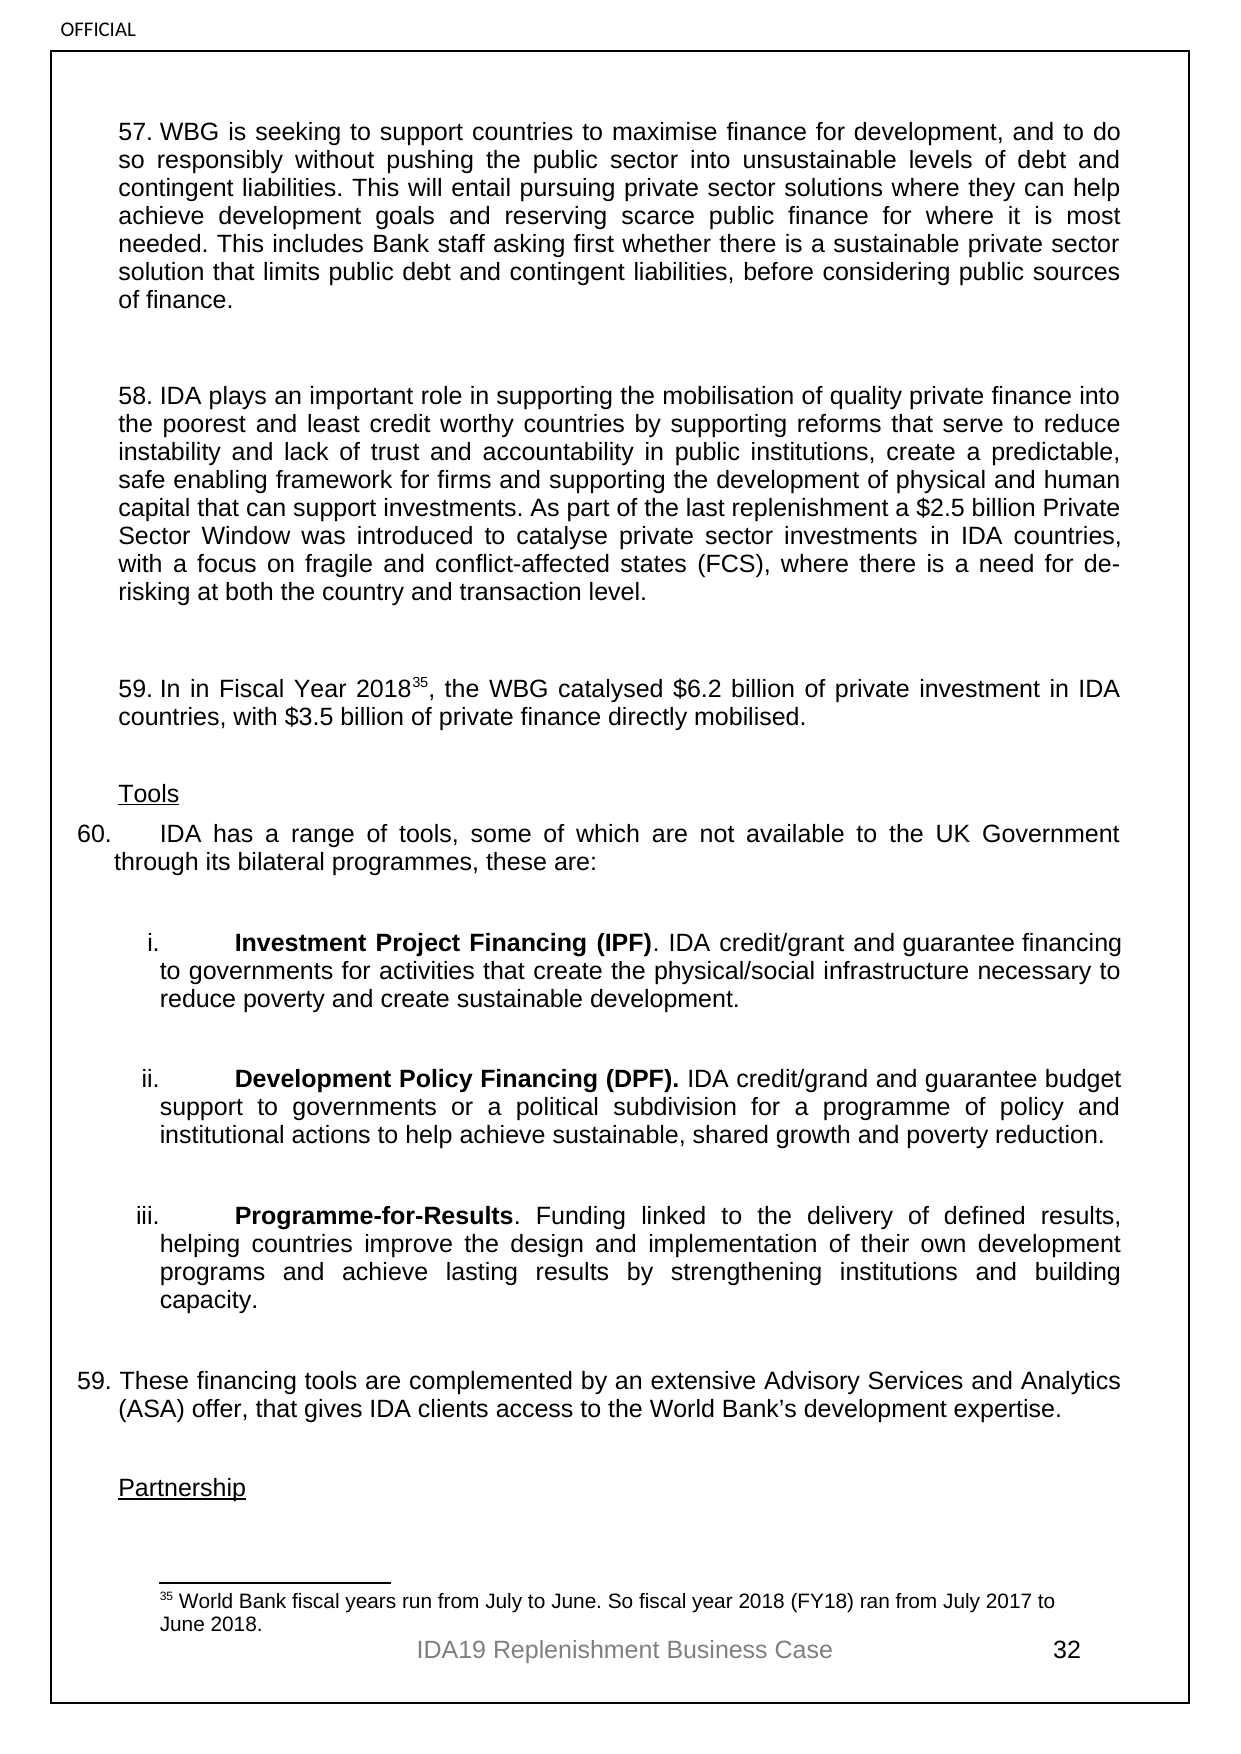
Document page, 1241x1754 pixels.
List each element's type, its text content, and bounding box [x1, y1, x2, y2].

list Partnership [118, 1474, 1122, 1502]
list In in Fiscal Year 2018, the WBG catalysed $6.2 billion of private investment in IDA countries, with $3.5 billion of private finance directly mobilised. [118, 675, 1122, 731]
list IDA has a range of tools, some of which are not available to the UK Government through its bilateral programmes, these are: [77, 820, 1122, 876]
list WBG is seeking to support countries to maximise finance for development, and to do so responsibly without pushing the public sector into unsustainable levels of debt and contingent liabilities. This will entail pursuing private sector solutions where they can help achieve development goals and reserving scarce public finance for where it is most needed. This includes Bank staff asking first whether there is a sustainable private sector solution that limits public debt and contingent liabilities, before considering public sources of finance. [118, 118, 1122, 313]
text Tools [118, 779, 1081, 807]
list IDA plays an important role in supporting the mobilisation of quality private finance into the poorest and least credit worthy countries by supporting reforms that serve to reduce instability and lack of trust and accountability in public institutions, create a predictable, safe enabling framework for firms and supporting the development of physical and human capital that can support investments. As part of the last replenishment a $2.5 billion Private Sector Window was introduced to catalyse private sector investments in IDA countries, with a focus on fragile and conflict-affected states (FCS), where there is a need for de-risking at both the country and transaction level. [118, 382, 1122, 605]
list Investment Project Financing (IPF). IDA credit/grant and guarantee financing to governments for activities that create the physical/social infrastructure necessary to reduce poverty and create sustainable development. [159, 929, 1122, 1012]
list Development Policy Financing (DPF). IDA credit/grand and guarantee budget support to governments or a political subdivision for a programme of policy and institutional actions to help achieve sustainable, shared growth and poverty reduction. [159, 1065, 1122, 1149]
list 59. These financing tools are complemented by an extensive Advisory Services and Analytics (ASA) offer, that gives IDA clients access to the World Bank’s development expertise. [77, 1367, 1122, 1422]
list World Bank fiscal years run from July to June. So fiscal year 2018 (FY18) ran from July 2017 to June 2018. [159, 1589, 1081, 1636]
list Programme-for-Results. Funding linked to the delivery of defined results, helping countries improve the design and implementation of their own development programs and achieve lasting results by strengthening institutions and building capacity. [159, 1202, 1122, 1314]
